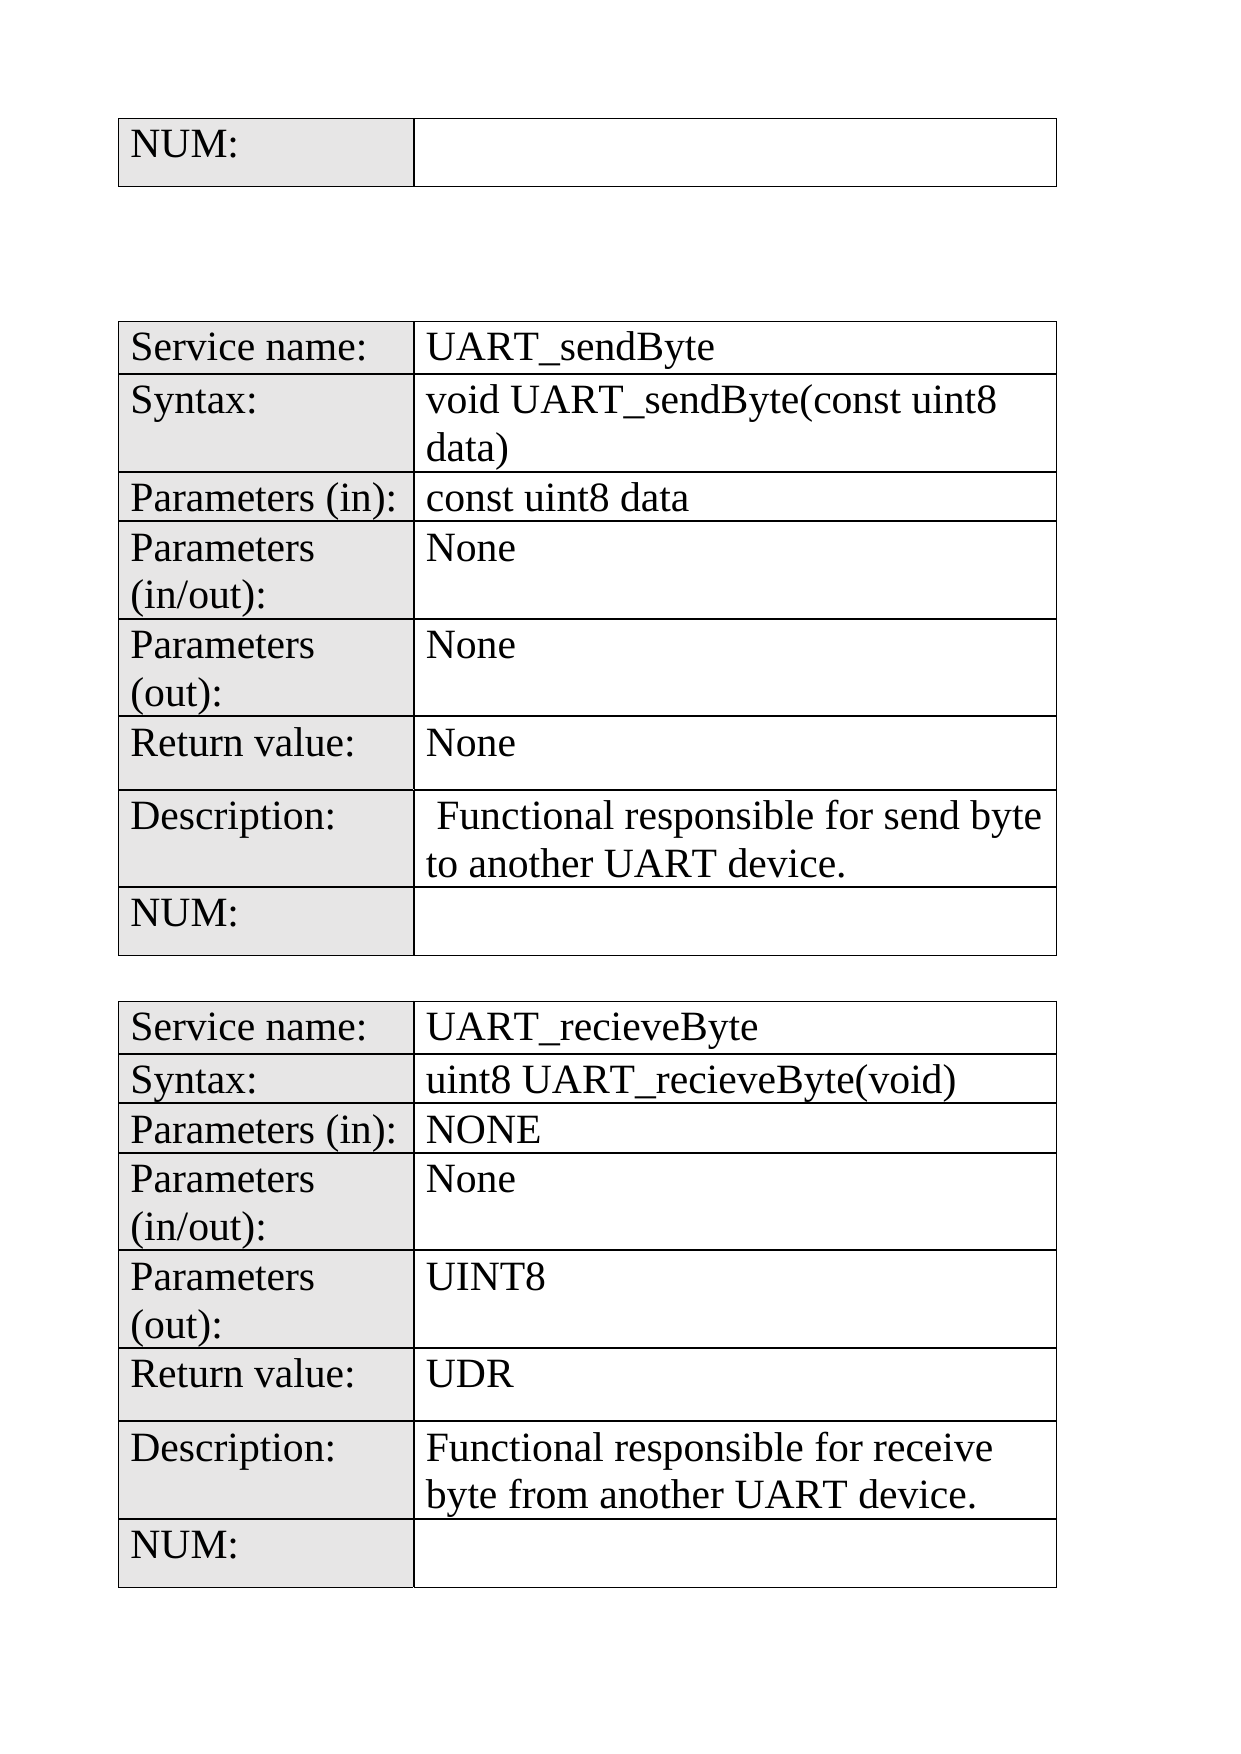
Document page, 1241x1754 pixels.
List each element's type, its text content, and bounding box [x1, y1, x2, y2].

table_cell NUM: [119, 1520, 413, 1587]
table_cell UDR [415, 1349, 1056, 1420]
table_header UART_recieveByte [415, 1002, 1056, 1053]
table_cell Functional responsible for receive byte from another UART device. [415, 1422, 1056, 1518]
table_cell None [415, 717, 1056, 789]
table_cell Functional responsible for send byte to another UART device. [415, 791, 1056, 886]
table_cell NUM: [119, 119, 413, 186]
table_cell None [415, 522, 1056, 618]
table_cell Parameters (in/out): [119, 522, 413, 618]
table_cell Return value: [119, 1349, 413, 1420]
table_cell [415, 119, 1056, 186]
table_cell None [415, 620, 1056, 715]
table_cell Parameters (in): [119, 1104, 413, 1152]
table_cell Parameters (in): [119, 473, 413, 520]
table_cell Parameters (out): [119, 620, 413, 715]
table_cell [415, 1520, 1056, 1587]
table_cell const uint8 data [415, 473, 1056, 520]
table_header Service name: [119, 1002, 413, 1053]
table_cell uint8 UART_recieveByte(void) [415, 1055, 1056, 1102]
table_cell Description: [119, 791, 413, 886]
table_cell Return value: [119, 717, 413, 789]
table_header Service name: [119, 322, 413, 373]
table_cell Description: [119, 1422, 413, 1518]
table_cell UINT8 [415, 1251, 1056, 1347]
table_cell Syntax: [119, 1055, 413, 1102]
table_cell Syntax: [119, 375, 413, 471]
table_cell NONE [415, 1104, 1056, 1152]
table_cell None [415, 1154, 1056, 1249]
table_cell Parameters (in/out): [119, 1154, 413, 1249]
table_cell Parameters (out): [119, 1251, 413, 1347]
table_cell [415, 888, 1056, 955]
table_cell NUM: [119, 888, 413, 955]
table_cell void UART_sendByte(const uint8 data) [415, 375, 1056, 471]
table_header UART_sendByte [415, 322, 1056, 373]
